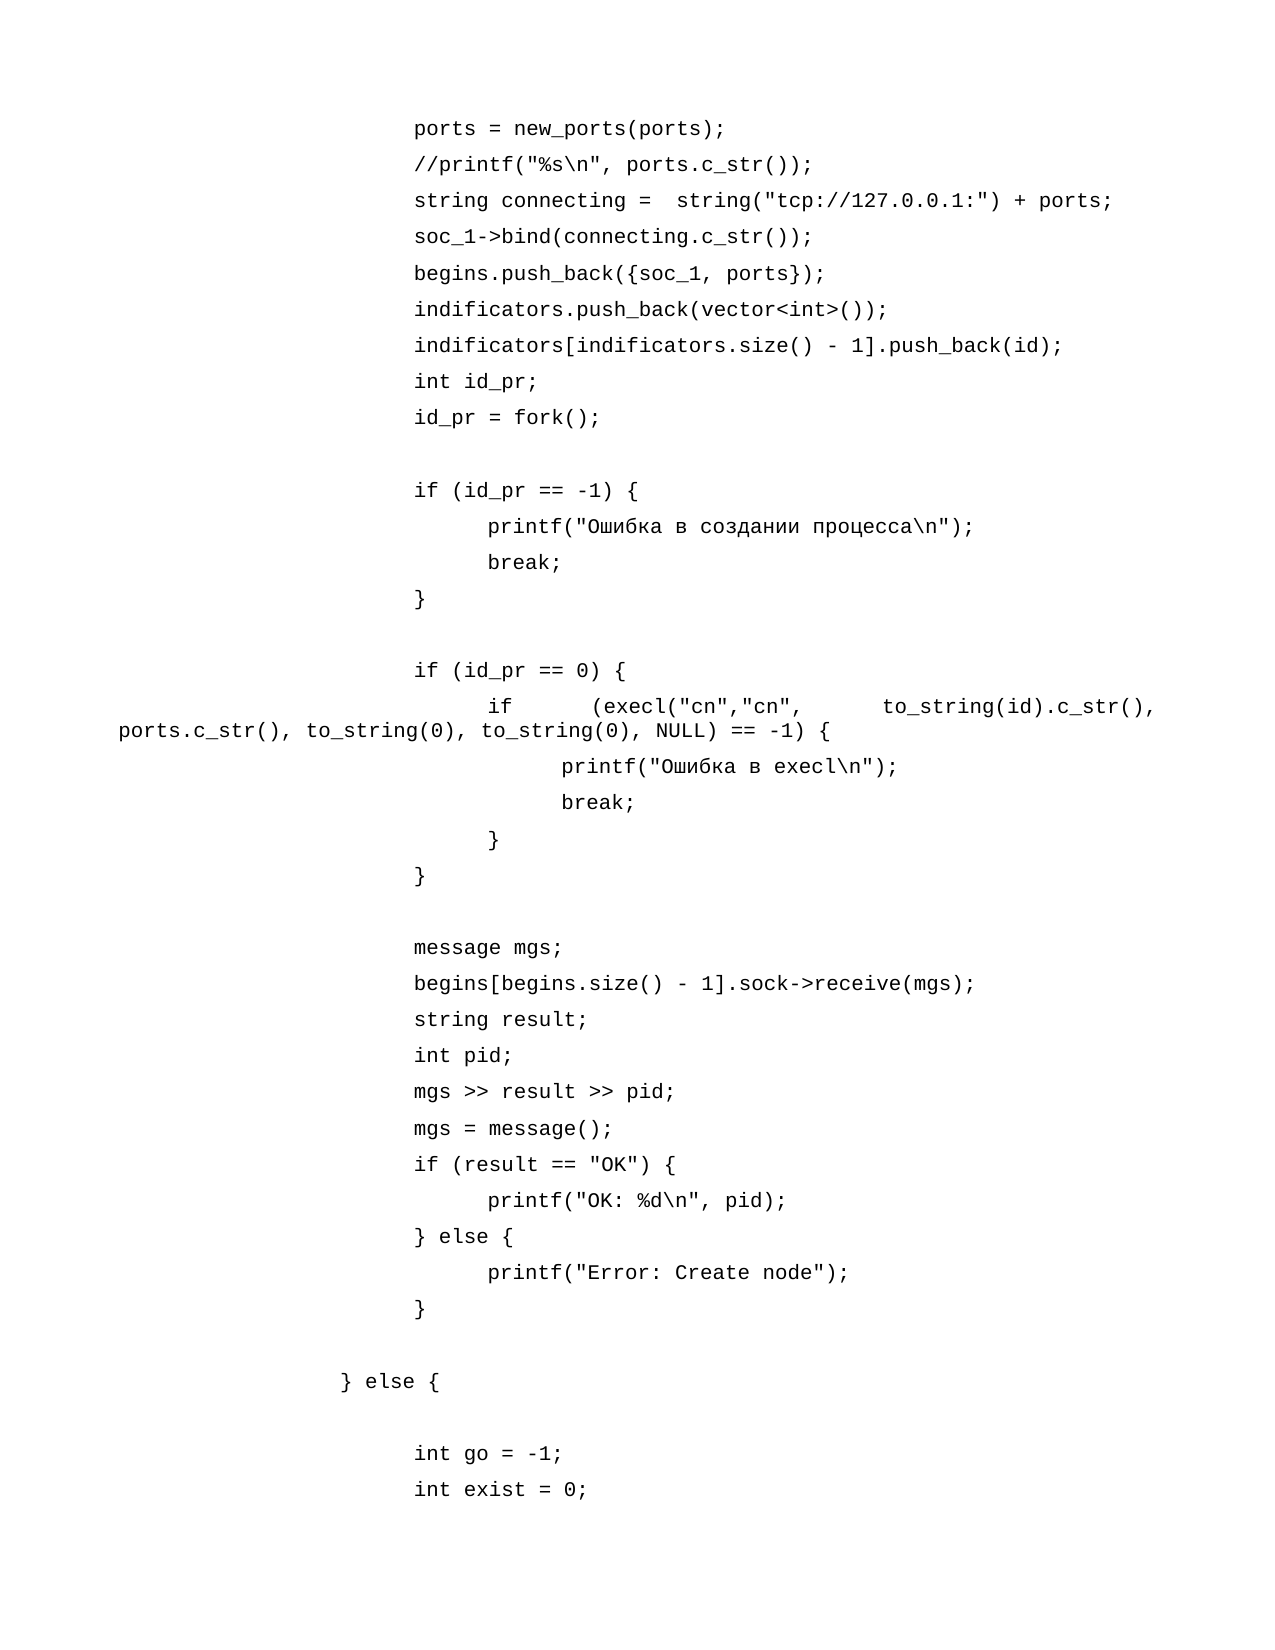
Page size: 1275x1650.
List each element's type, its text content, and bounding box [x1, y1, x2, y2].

text soc_1->bind(connecting.c_str()); [118, 227, 1157, 250]
text } else { [118, 1371, 1157, 1394]
text //printf("%s\n", ports.c_str()); [118, 154, 1157, 178]
text int id_pr; [118, 371, 1157, 395]
text string connecting = string("tcp://127.0.0.1:") + ports; [118, 190, 1157, 214]
text indificators.push_back(vector<int>()); [118, 299, 1157, 322]
text mgs = message(); [118, 1118, 1157, 1141]
text mgs >> result >> pid; [118, 1082, 1157, 1105]
text string result; [118, 1009, 1157, 1033]
text message mgs; [118, 937, 1157, 961]
text indificators[indificators.size() - 1].push_back(id); [118, 335, 1157, 359]
text begins.push_back({soc_1, ports}); [118, 263, 1157, 286]
text ports = new_ports(ports); [118, 118, 1157, 142]
text } [118, 1298, 1157, 1322]
text int exist = 0; [118, 1479, 1157, 1503]
text break; [118, 792, 1157, 816]
text } else { [118, 1226, 1157, 1250]
text begins[begins.size() - 1].sock->receive(mgs); [118, 973, 1157, 997]
text } [118, 828, 1157, 852]
text printf("Ошибка в создании процесса\n"); [118, 516, 1157, 539]
text id_pr = fork(); [118, 407, 1157, 431]
text int pid; [118, 1045, 1157, 1069]
text printf("Ошибка в execl\n"); [118, 756, 1157, 780]
text if (execl("cn","cn", to_string(id).c_str(), ports.c_str(), to_string(0), to_string(0), NULL) == -1) { [118, 696, 1157, 744]
text printf("OK: %d\n", pid); [118, 1190, 1157, 1214]
text } [118, 588, 1157, 612]
text break; [118, 552, 1157, 576]
text printf("Error: Create node"); [118, 1262, 1157, 1286]
text if (id_pr == 0) { [118, 660, 1157, 684]
text int go = -1; [118, 1443, 1157, 1467]
text } [118, 865, 1157, 888]
text if (result == "OK") { [118, 1154, 1157, 1177]
text if (id_pr == -1) { [118, 479, 1157, 503]
